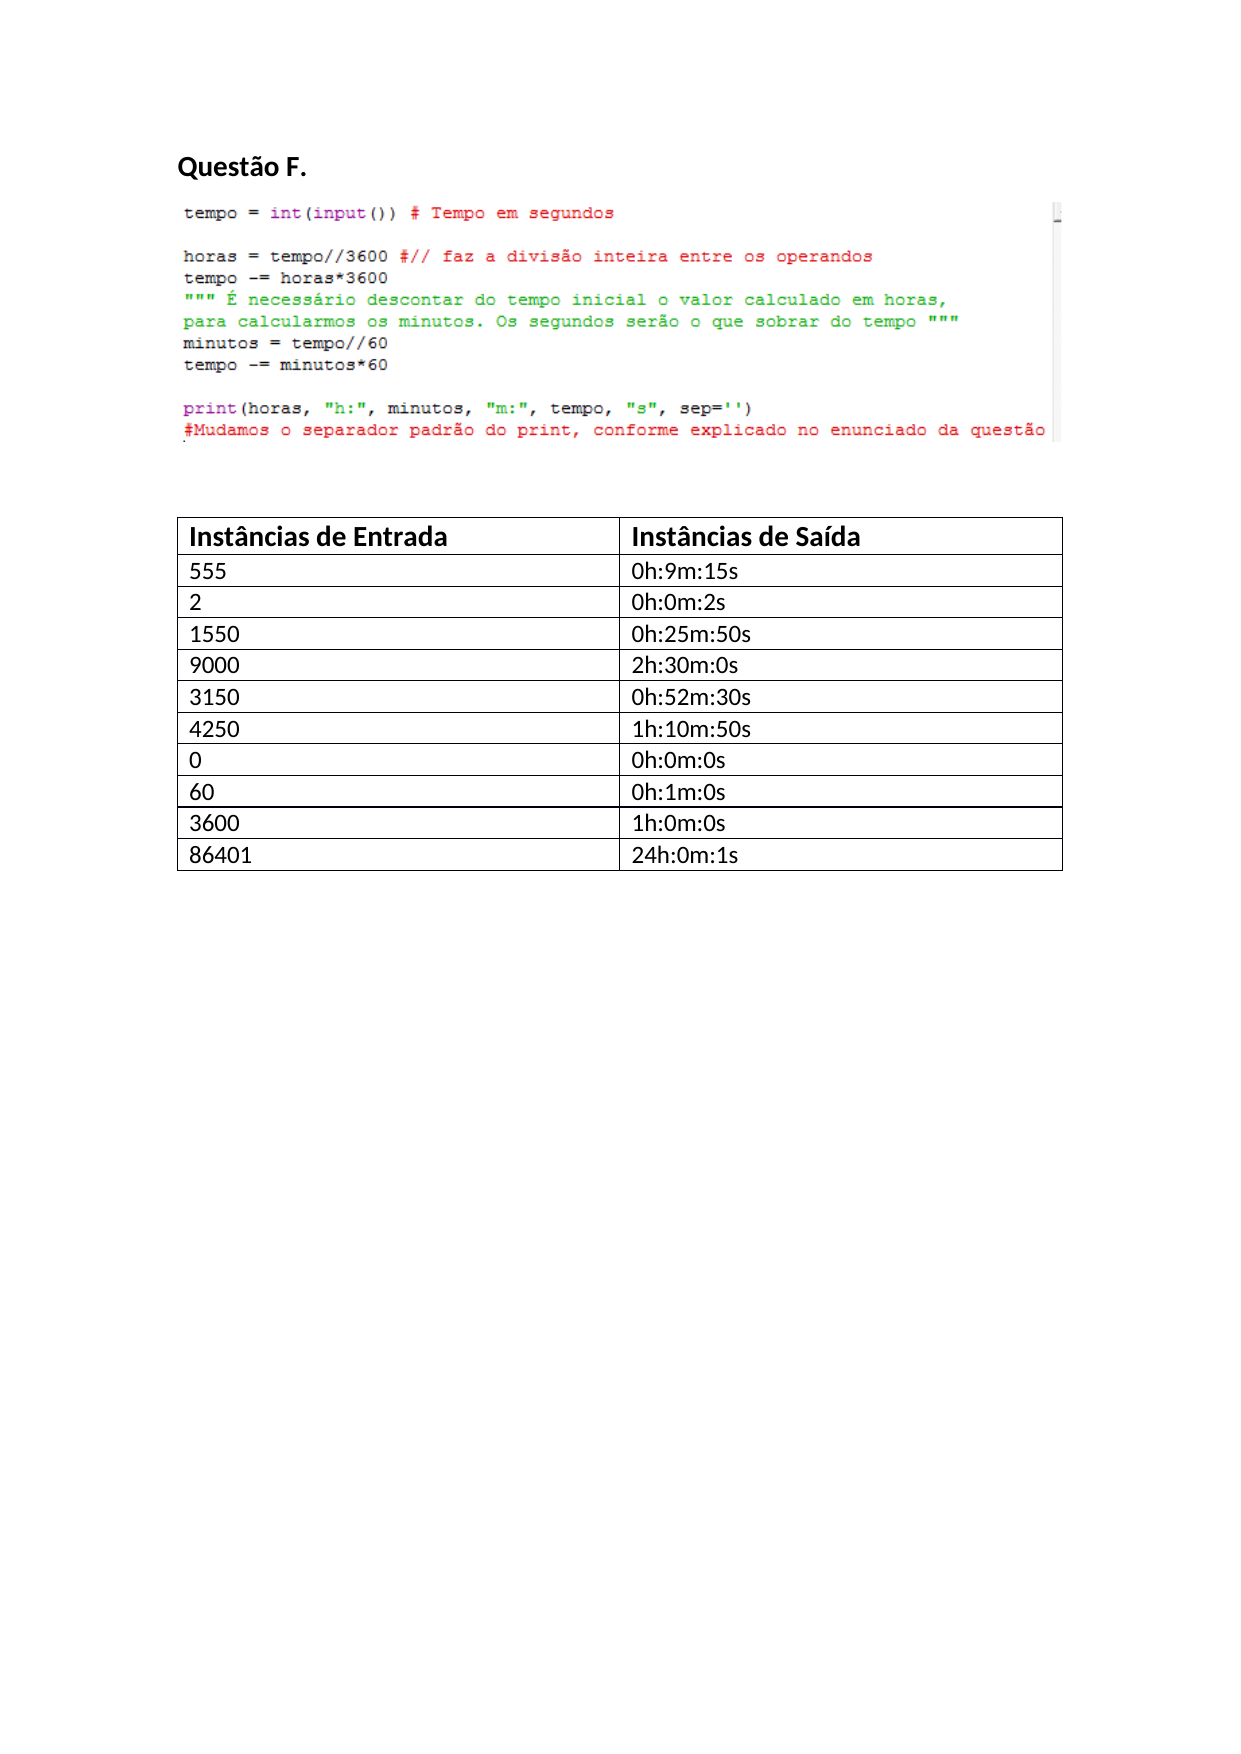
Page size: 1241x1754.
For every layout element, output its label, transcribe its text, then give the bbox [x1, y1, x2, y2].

table_cell 0h:1m:0s [620, 776, 1062, 806]
table_cell 86401 [178, 839, 619, 869]
table_cell 4250 [178, 713, 619, 743]
table_cell 60 [178, 776, 619, 806]
table_cell 1550 [178, 618, 619, 649]
table_cell 1h:0m:0s [620, 808, 1062, 838]
table_cell 0h:52m:30s [620, 681, 1062, 712]
picture [177, 202, 1062, 442]
table_header Instâncias de Entrada [178, 518, 619, 554]
table_cell 0h:9m:15s [620, 555, 1062, 586]
table_cell 24h:0m:1s [620, 839, 1062, 869]
table_cell 1h:10m:50s [620, 713, 1062, 743]
text Questão F. [177, 148, 1063, 183]
table_cell 0h:25m:50s [620, 618, 1062, 649]
table_cell 9000 [178, 650, 619, 680]
table_cell 0h:0m:0s [620, 744, 1062, 775]
table_cell 3600 [178, 808, 619, 838]
table_cell 0 [178, 744, 619, 775]
table_cell 3150 [178, 681, 619, 712]
table_cell 555 [178, 555, 619, 586]
table_cell 0h:0m:2s [620, 587, 1062, 617]
table_header Instâncias de Saída [620, 518, 1062, 554]
table_cell 2 [178, 587, 619, 617]
table_cell 2h:30m:0s [620, 650, 1062, 680]
